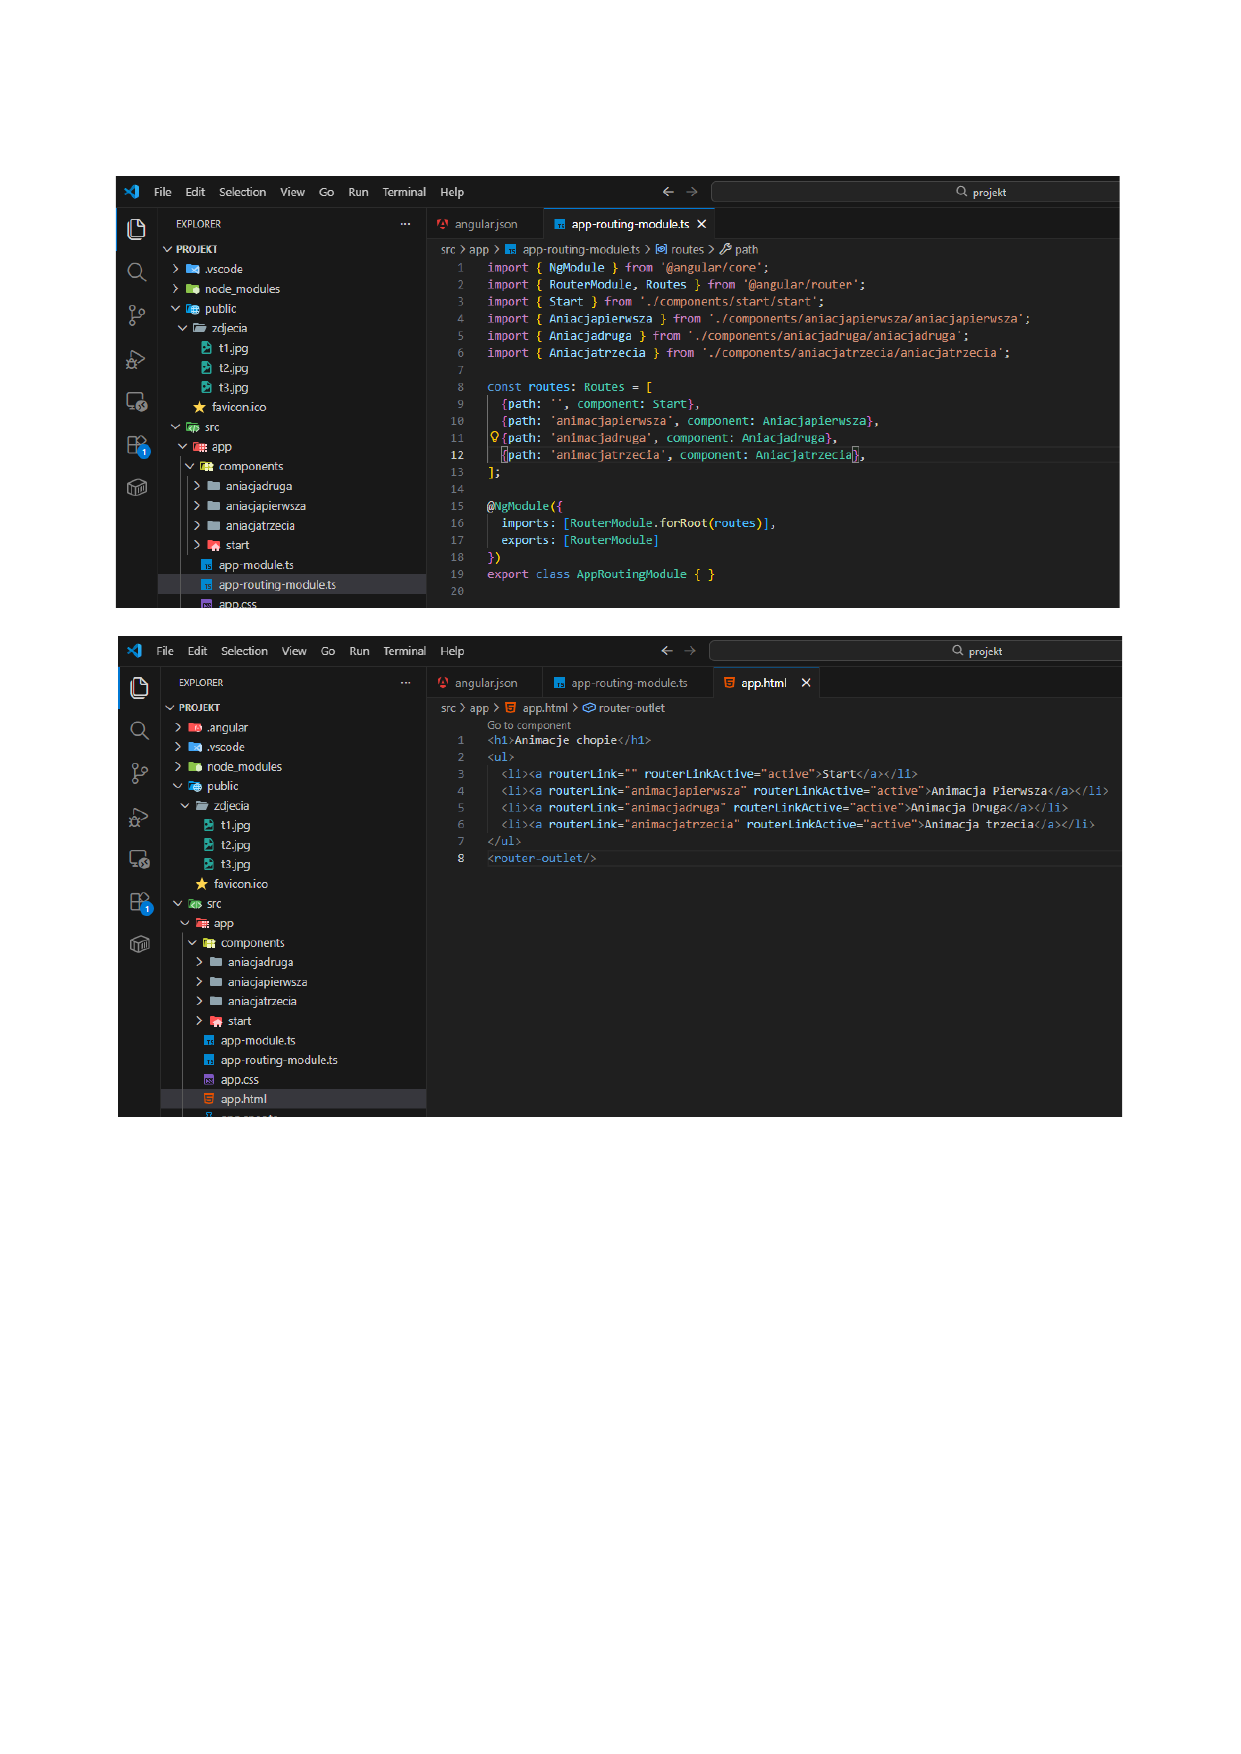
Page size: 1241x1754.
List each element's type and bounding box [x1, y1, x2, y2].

picture [118, 636, 1123, 1117]
picture [115, 176, 1120, 608]
